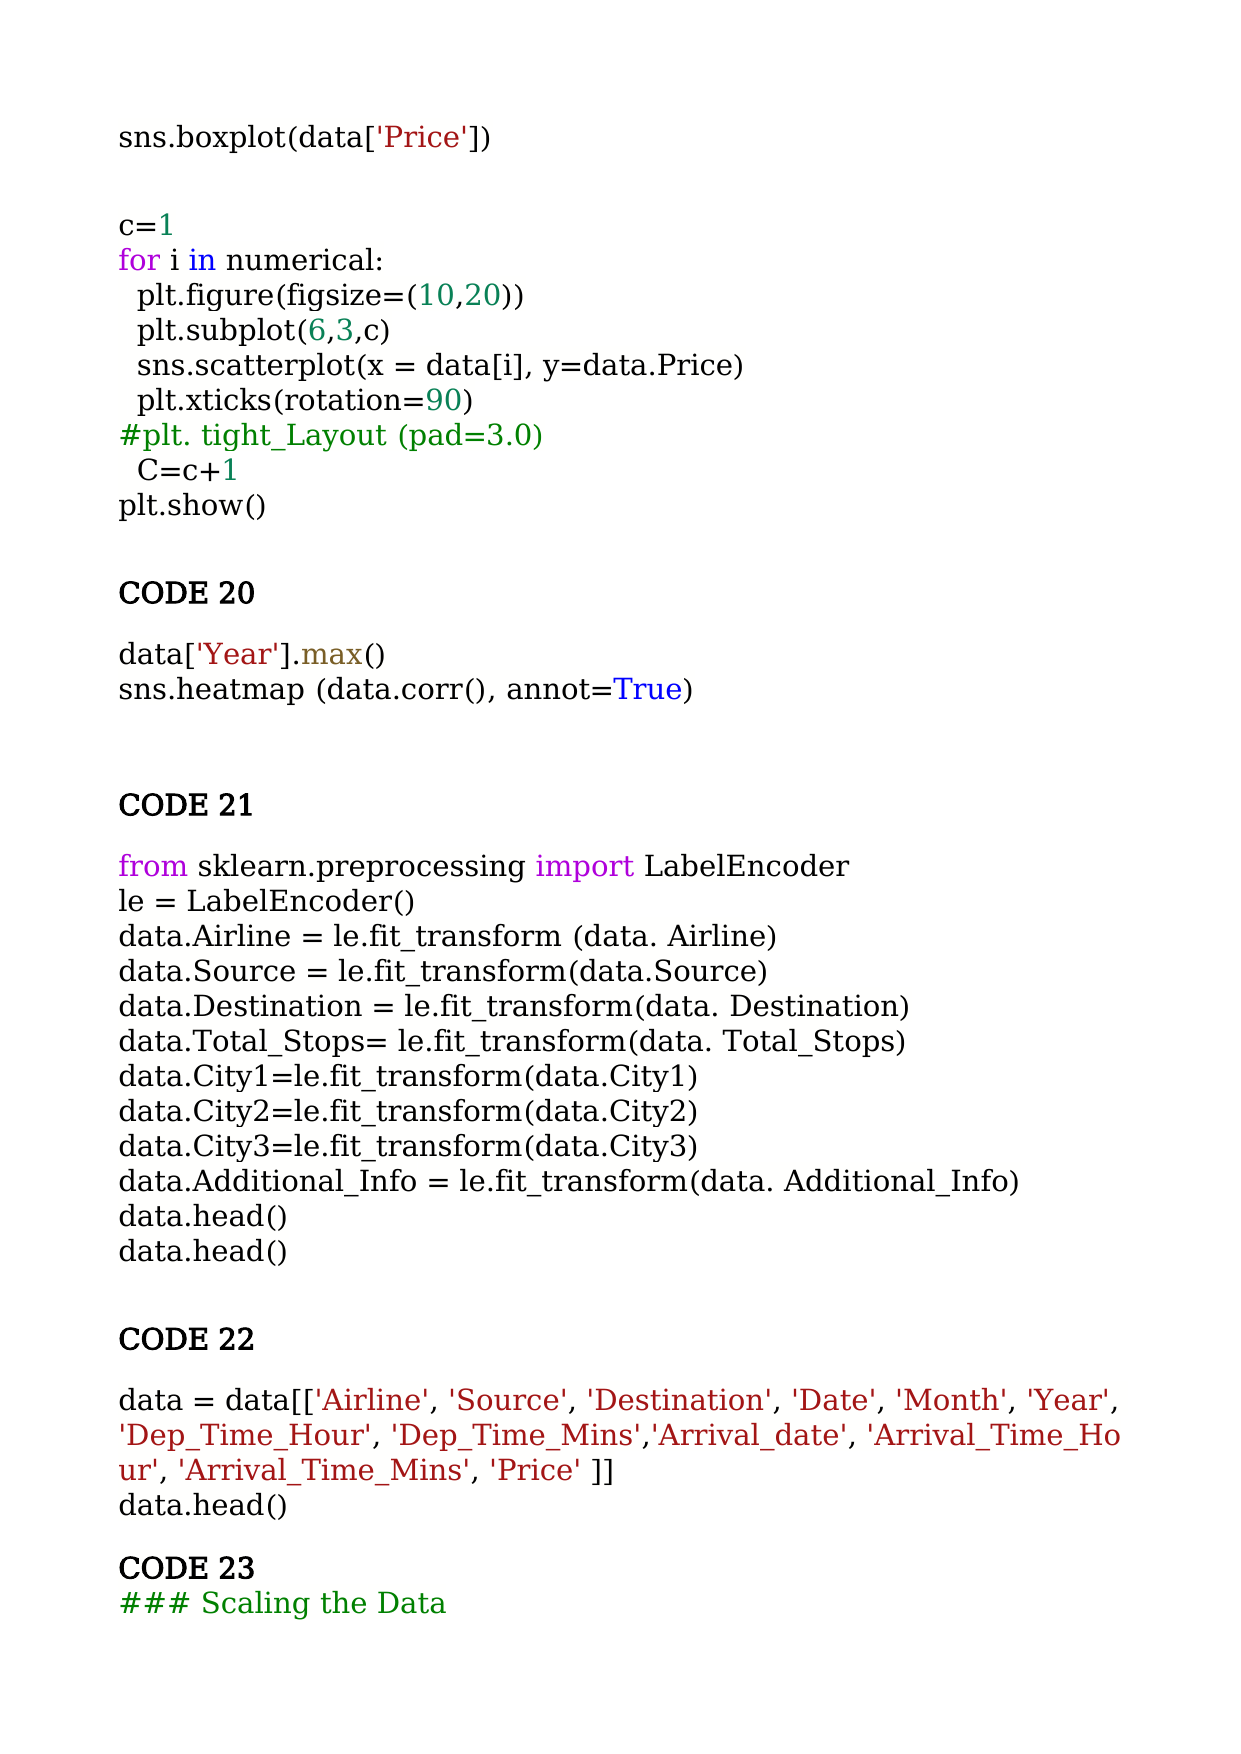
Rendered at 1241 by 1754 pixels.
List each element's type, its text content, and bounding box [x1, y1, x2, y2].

text data.Airline = le.fit_transform (data. Airline) [118, 917, 1122, 952]
text plt.subplot(6,3,c) [118, 311, 1122, 346]
text data['Year'].max() [118, 635, 1122, 670]
text C=c+1 [118, 451, 1122, 486]
text data = data[['Airline', 'Source', 'Destination', 'Date', 'Month', 'Year', 'Dep_Time_Hour', 'Dep_Time_Mins','Arrival_date', 'Arrival_Time_Hour', 'Arrival_Time_Mins', 'Price' ]] [118, 1381, 1122, 1486]
text from sklearn.preprocessing import LabelEncoder [118, 847, 1122, 882]
text sns.heatmap (data.corr(), annot=True) [118, 670, 1122, 705]
text CODE 21 [118, 786, 1122, 821]
text plt.xticks(rotation=90) [118, 381, 1122, 416]
text data.head() [118, 1486, 1122, 1521]
text CODE 20 [118, 574, 1122, 609]
text data.City2=le.fit_transform(data.City2) [118, 1092, 1122, 1127]
text for i in numerical: [118, 241, 1122, 276]
text data.Total_Stops= le.fit_transform(data. Total_Stops) [118, 1022, 1122, 1057]
text CODE 22 [118, 1320, 1122, 1355]
text le = LabelEncoder() [118, 882, 1122, 917]
text data.City3=le.fit_transform(data.City3) [118, 1127, 1122, 1162]
text data.Source = le.fit_transform(data.Source) [118, 952, 1122, 987]
text data.head() [118, 1232, 1122, 1267]
text data.Destination = le.fit_transform(data. Destination) [118, 987, 1122, 1022]
text plt.figure(figsize=(10,20)) [118, 276, 1122, 311]
text plt.show() [118, 486, 1122, 521]
text ### Scaling the Data [118, 1584, 1122, 1619]
text data.head() [118, 1197, 1122, 1232]
text c=1 [118, 206, 1122, 241]
text sns.scatterplot(x = data[i], y=data.Price) [118, 346, 1122, 381]
text #plt. tight_Layout (pad=3.0) [118, 416, 1122, 451]
text sns.boxplot(data['Price']) [118, 118, 1122, 153]
text CODE 23 [118, 1549, 1122, 1584]
text data.Additional_Info = le.fit_transform(data. Additional_Info) [118, 1162, 1122, 1197]
text data.City1=le.fit_transform(data.City1) [118, 1057, 1122, 1092]
